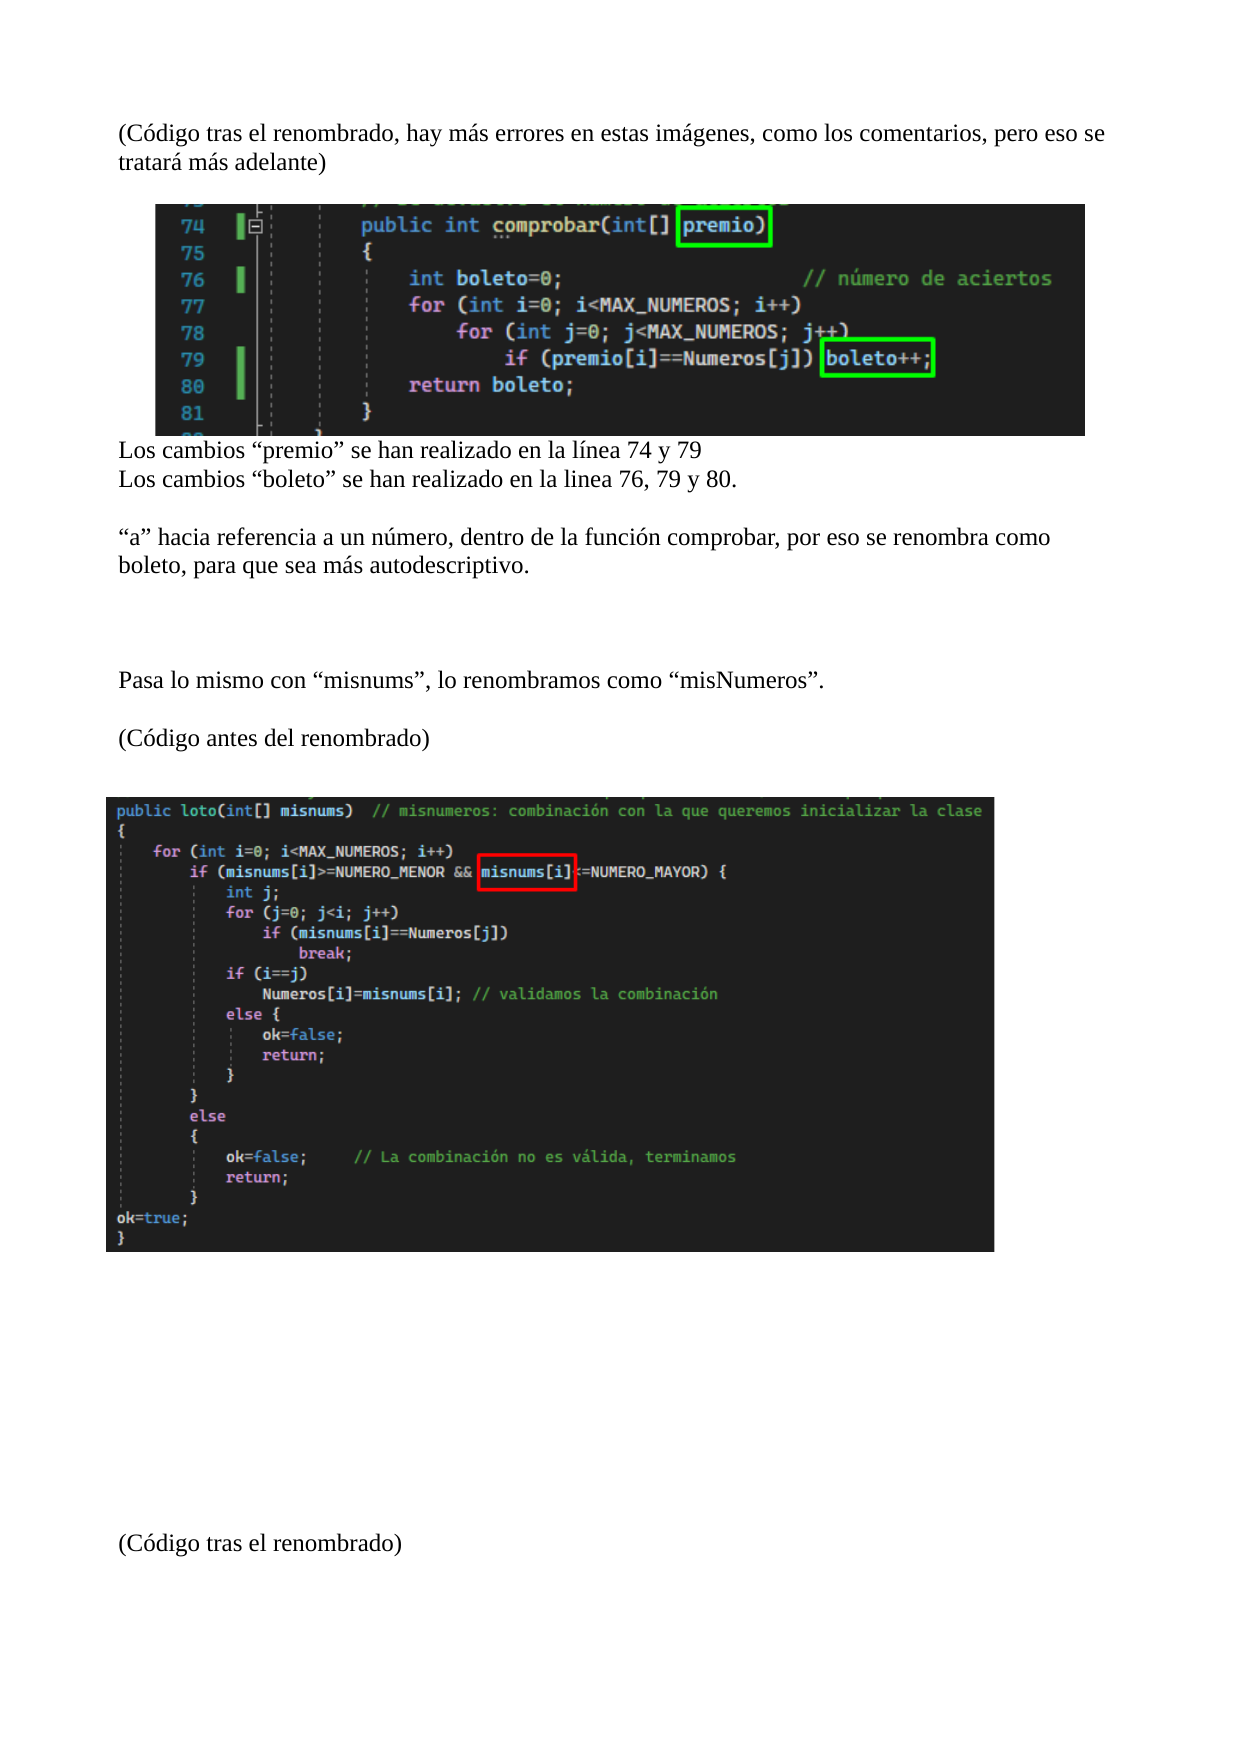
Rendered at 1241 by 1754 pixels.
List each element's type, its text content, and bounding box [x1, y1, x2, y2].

text (Código tras el renombrado) [118, 1528, 1122, 1557]
text (Código antes del renombrado) [118, 723, 1122, 752]
text Los cambios “boleto” se han realizado en la linea 76, 79 y 80. [118, 464, 1122, 493]
text Los cambios “premio” se han realizado en la línea 74 y 79 [118, 291, 1122, 464]
picture [106, 797, 995, 1252]
text Pasa lo mismo con “misnums”, lo renombramos como “misNumeros”. [118, 666, 1122, 694]
text “a” hacia referencia a un número, dentro de la función comprobar, por eso se renombra como boleto, para que sea más autodescriptivo. [118, 522, 1122, 579]
picture [155, 204, 1085, 436]
text (Código tras el renombrado, hay más errores en estas imágenes, como los comentarios, pero eso se tratará más adelante) [118, 118, 1122, 176]
